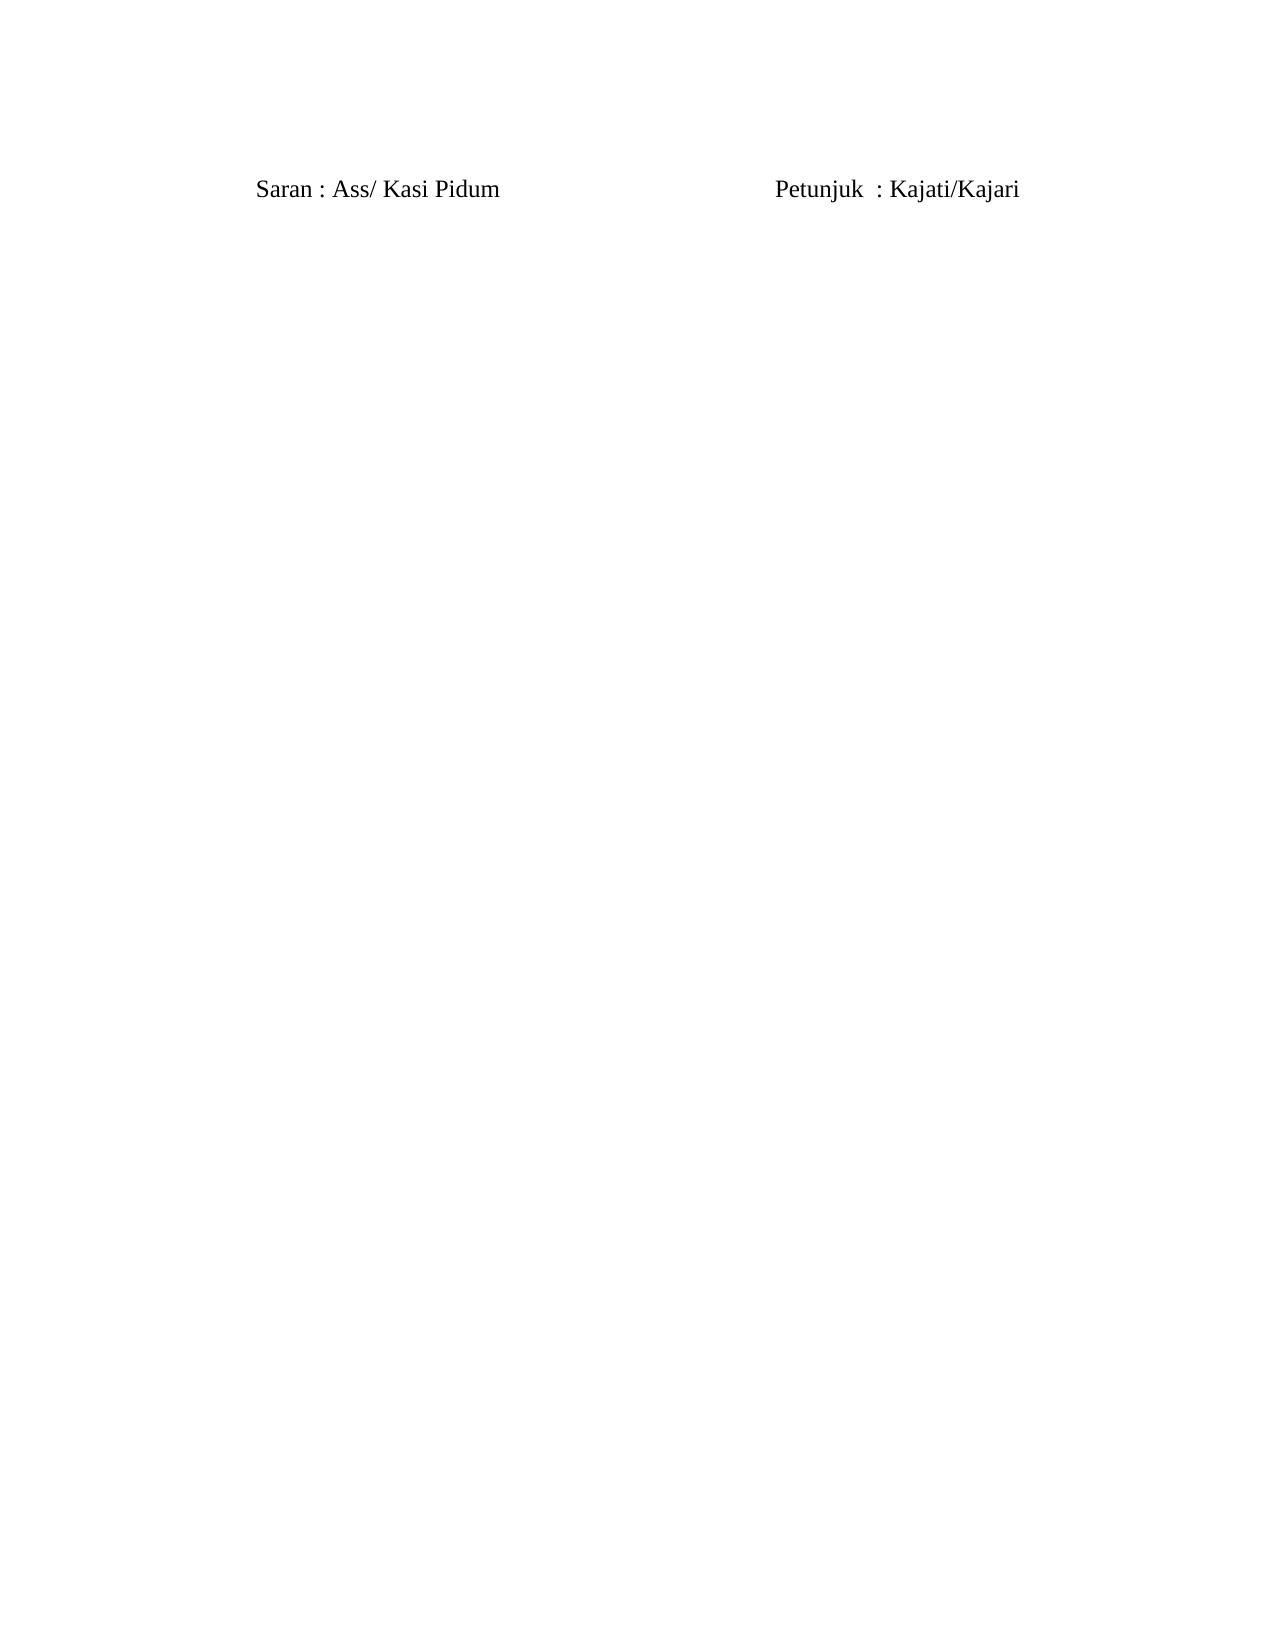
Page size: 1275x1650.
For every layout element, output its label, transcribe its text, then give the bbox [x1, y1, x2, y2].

table_cell [638, 203, 1157, 414]
table_header Petunjuk : Kajati/Kajari [638, 174, 1157, 203]
table_cell [118, 118, 577, 146]
table_cell [577, 118, 1153, 146]
table_cell [118, 203, 637, 414]
table_header Saran : Ass/ Kasi Pidum [118, 174, 637, 203]
